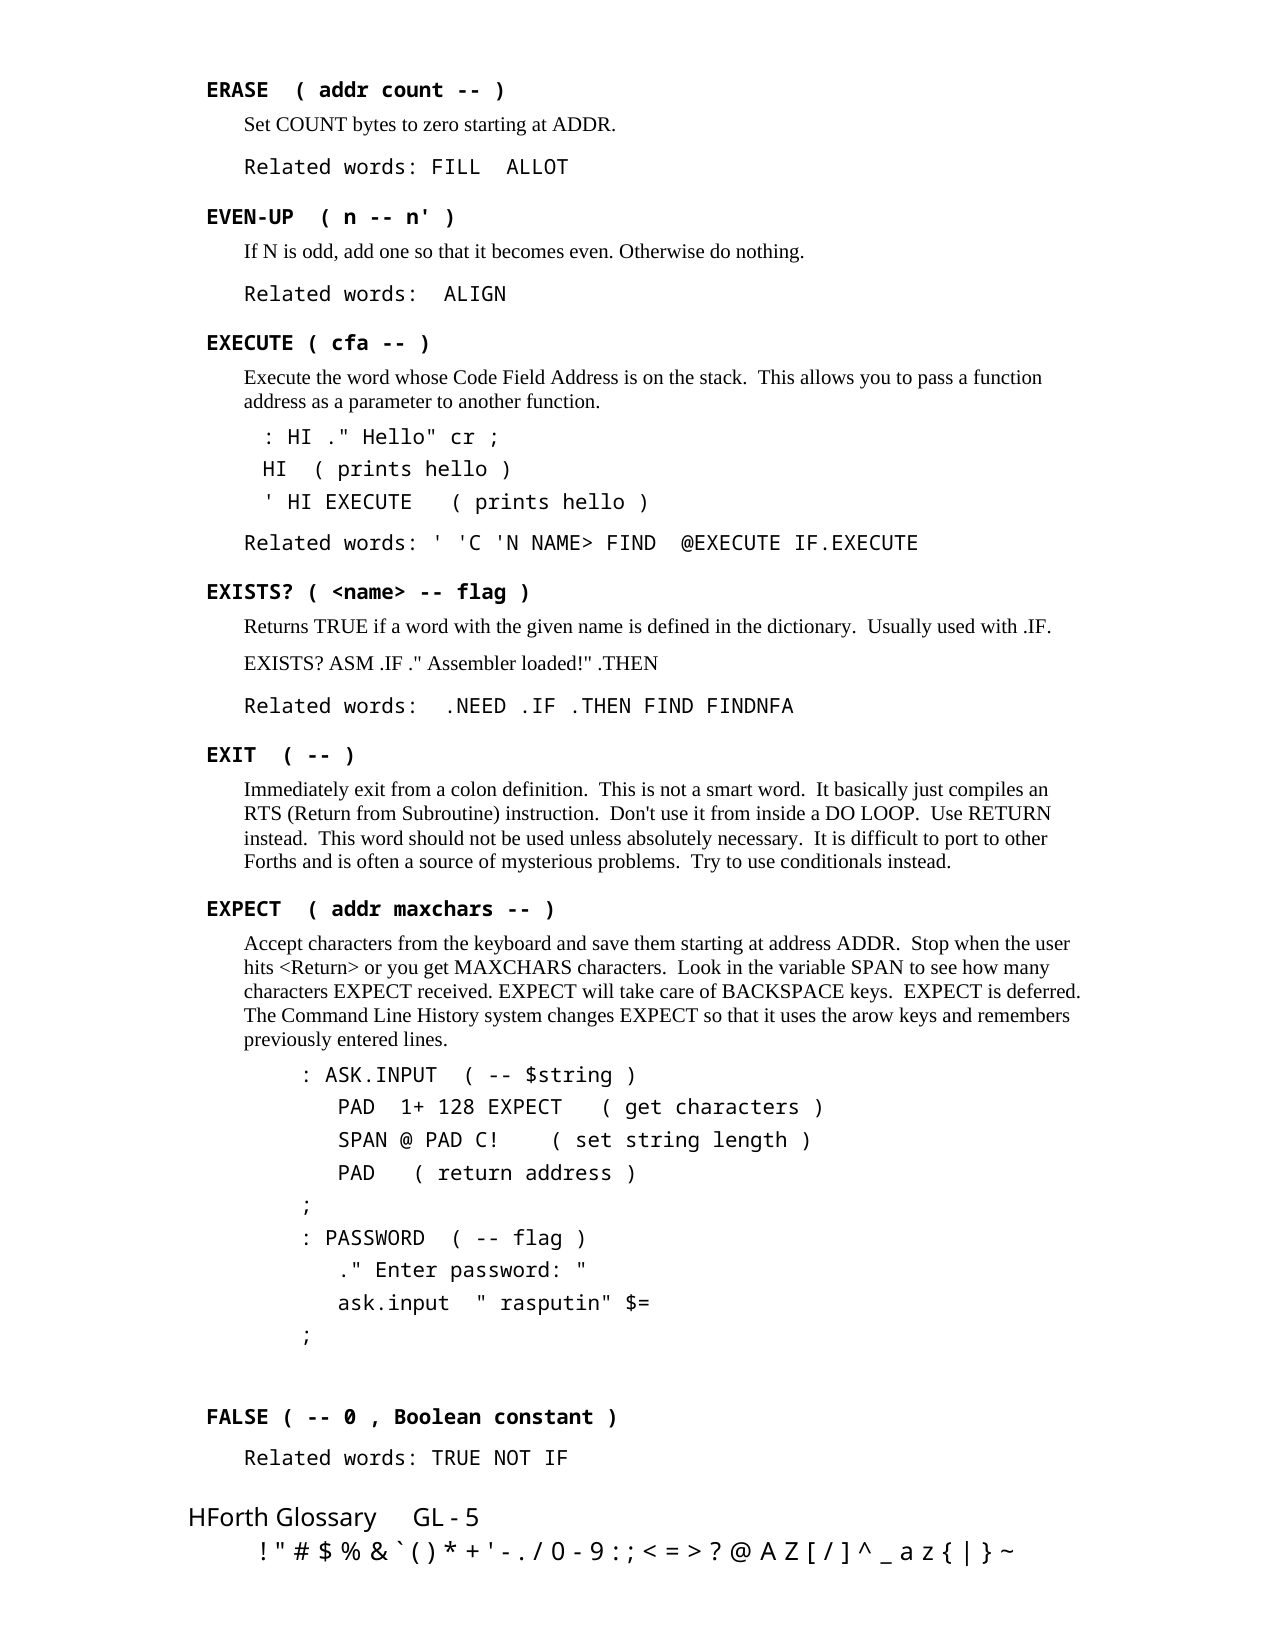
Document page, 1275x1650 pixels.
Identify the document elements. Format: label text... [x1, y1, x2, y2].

text ; [300, 1190, 1087, 1219]
text Accept characters from the keyboard and save them starting at address ADDR. Stop when the user hits <Return> or you get MAXCHARS characters. Look in the variable SPAN to see how many characters EXPECT received. EXPECT will take care of BACKSPACE keys. EXPECT is deferred. The Command Line History system changes EXPECT so that it uses the arow keys and remembers previously entered lines. [244, 931, 1087, 1051]
text EXISTS? ( <name> -- flag ) [206, 577, 1162, 606]
text EVEN-UP ( n -- n' ) [206, 202, 1162, 230]
text Related words: ALIGN [244, 279, 1087, 308]
text Related words: ' 'C 'N NAME> FIND @EXECUTE IF.EXECUTE [244, 528, 1087, 556]
text PAD ( return address ) [300, 1158, 1087, 1186]
text ' HI EXECUTE ( prints hello ) [262, 487, 1087, 515]
text Set COUNT bytes to zero starting at ADDR. [244, 112, 1087, 136]
text ; [300, 1321, 1087, 1349]
text EXIT ( -- ) [206, 741, 1162, 769]
text Related words: FILL ALLOT [244, 152, 1087, 181]
text SPAN @ PAD C! ( set string length ) [300, 1125, 1087, 1153]
text : ASK.INPUT ( -- $string ) [300, 1060, 1087, 1088]
text ." Enter password: " [300, 1255, 1087, 1284]
text Related words: TRUE NOT IF [244, 1443, 1087, 1472]
text : HI ." Hello" cr ; [262, 422, 1087, 450]
text FALSE ( -- 0 , Boolean constant ) [206, 1402, 1162, 1431]
text Execute the word whose Code Field Address is on the stack. This allows you to pass a function address as a parameter to another function. [244, 365, 1087, 413]
text Returns TRUE if a word with the given name is defined in the dictionary. Usually used with .IF. [244, 614, 1087, 638]
text ask.input " rasputin" $= [300, 1288, 1087, 1316]
text : PASSWORD ( -- flag ) [300, 1223, 1087, 1251]
text EXECUTE ( cfa -- ) [206, 328, 1162, 357]
text Related words: .NEED .IF .THEN FIND FINDNFA [244, 691, 1087, 720]
text If N is odd, add one so that it becomes even. Otherwise do nothing. [244, 238, 1087, 263]
text PAD 1+ 128 EXPECT ( get characters ) [300, 1092, 1087, 1121]
text Immediately exit from a colon definition. This is not a smart word. It basically just compiles an RTS (Return from Subroutine) instruction. Don't use it from inside a DO LOOP. Use RETURN instead. This word should not be used unless absolutely necessary. It is difficult to port to other Forths and is often a source of mysterious problems. Try to use conditionals instead. [244, 777, 1087, 873]
text ERASE ( addr count -- ) [206, 75, 1162, 103]
text EXPECT ( addr maxchars -- ) [206, 894, 1162, 923]
text HI ( prints hello ) [262, 454, 1087, 483]
text EXISTS? ASM .IF ." Assembler loaded!" .THEN [244, 651, 1087, 674]
